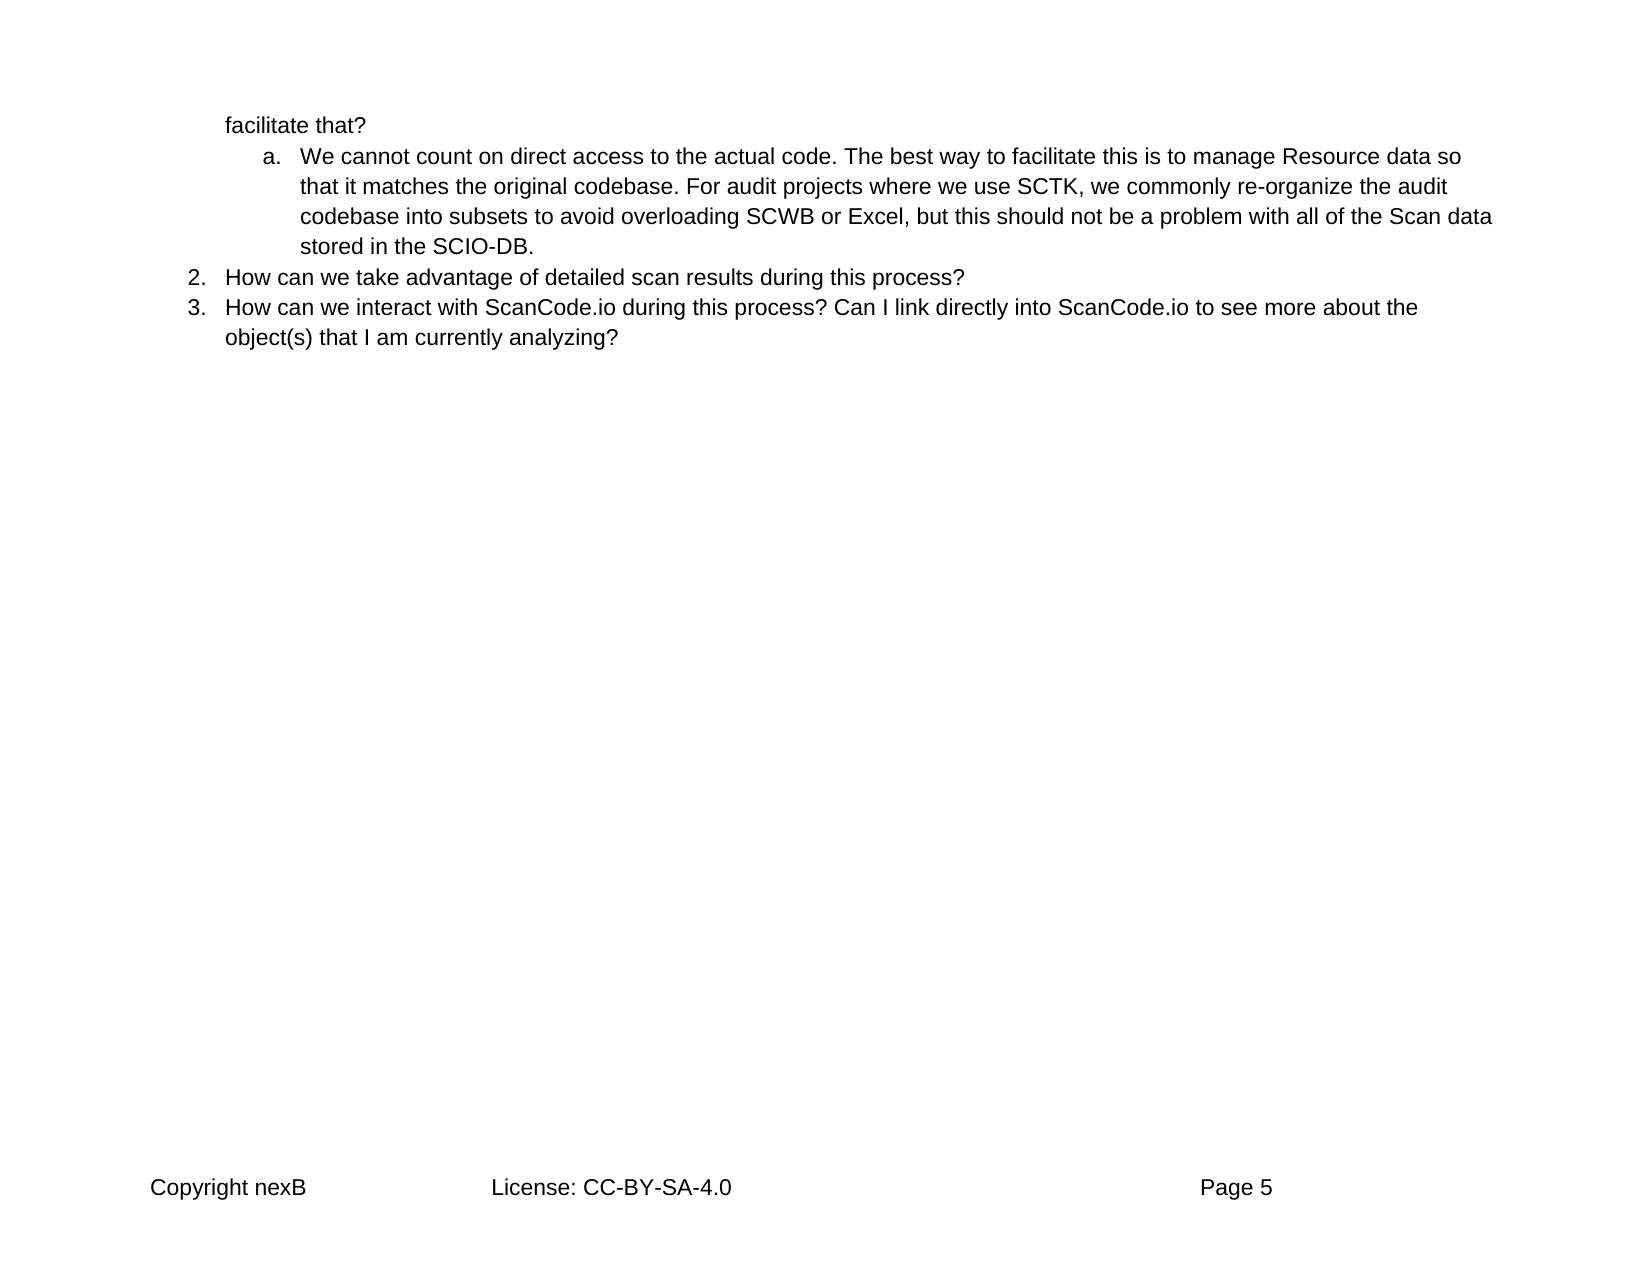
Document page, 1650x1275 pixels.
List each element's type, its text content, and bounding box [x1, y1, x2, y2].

list facilitate that? [187, 112, 1500, 139]
list How can we take advantage of detailed scan results during this process? [187, 263, 1500, 290]
list We cannot count on direct access to the actual code. The best way to facilitate this is to manage Resource data so that it matches the original codebase. For audit projects where we use SCTK, we commonly re-organize the audit codebase into subsets to avoid overloading SCWB or Excel, but this should not be a problem with all of the Scan data stored in the SCIO-DB. [262, 143, 1500, 260]
list How can we interact with ScanCode.io during this process? Can I link directly into ScanCode.io to see more about the object(s) that I am currently analyzing? [187, 294, 1500, 350]
